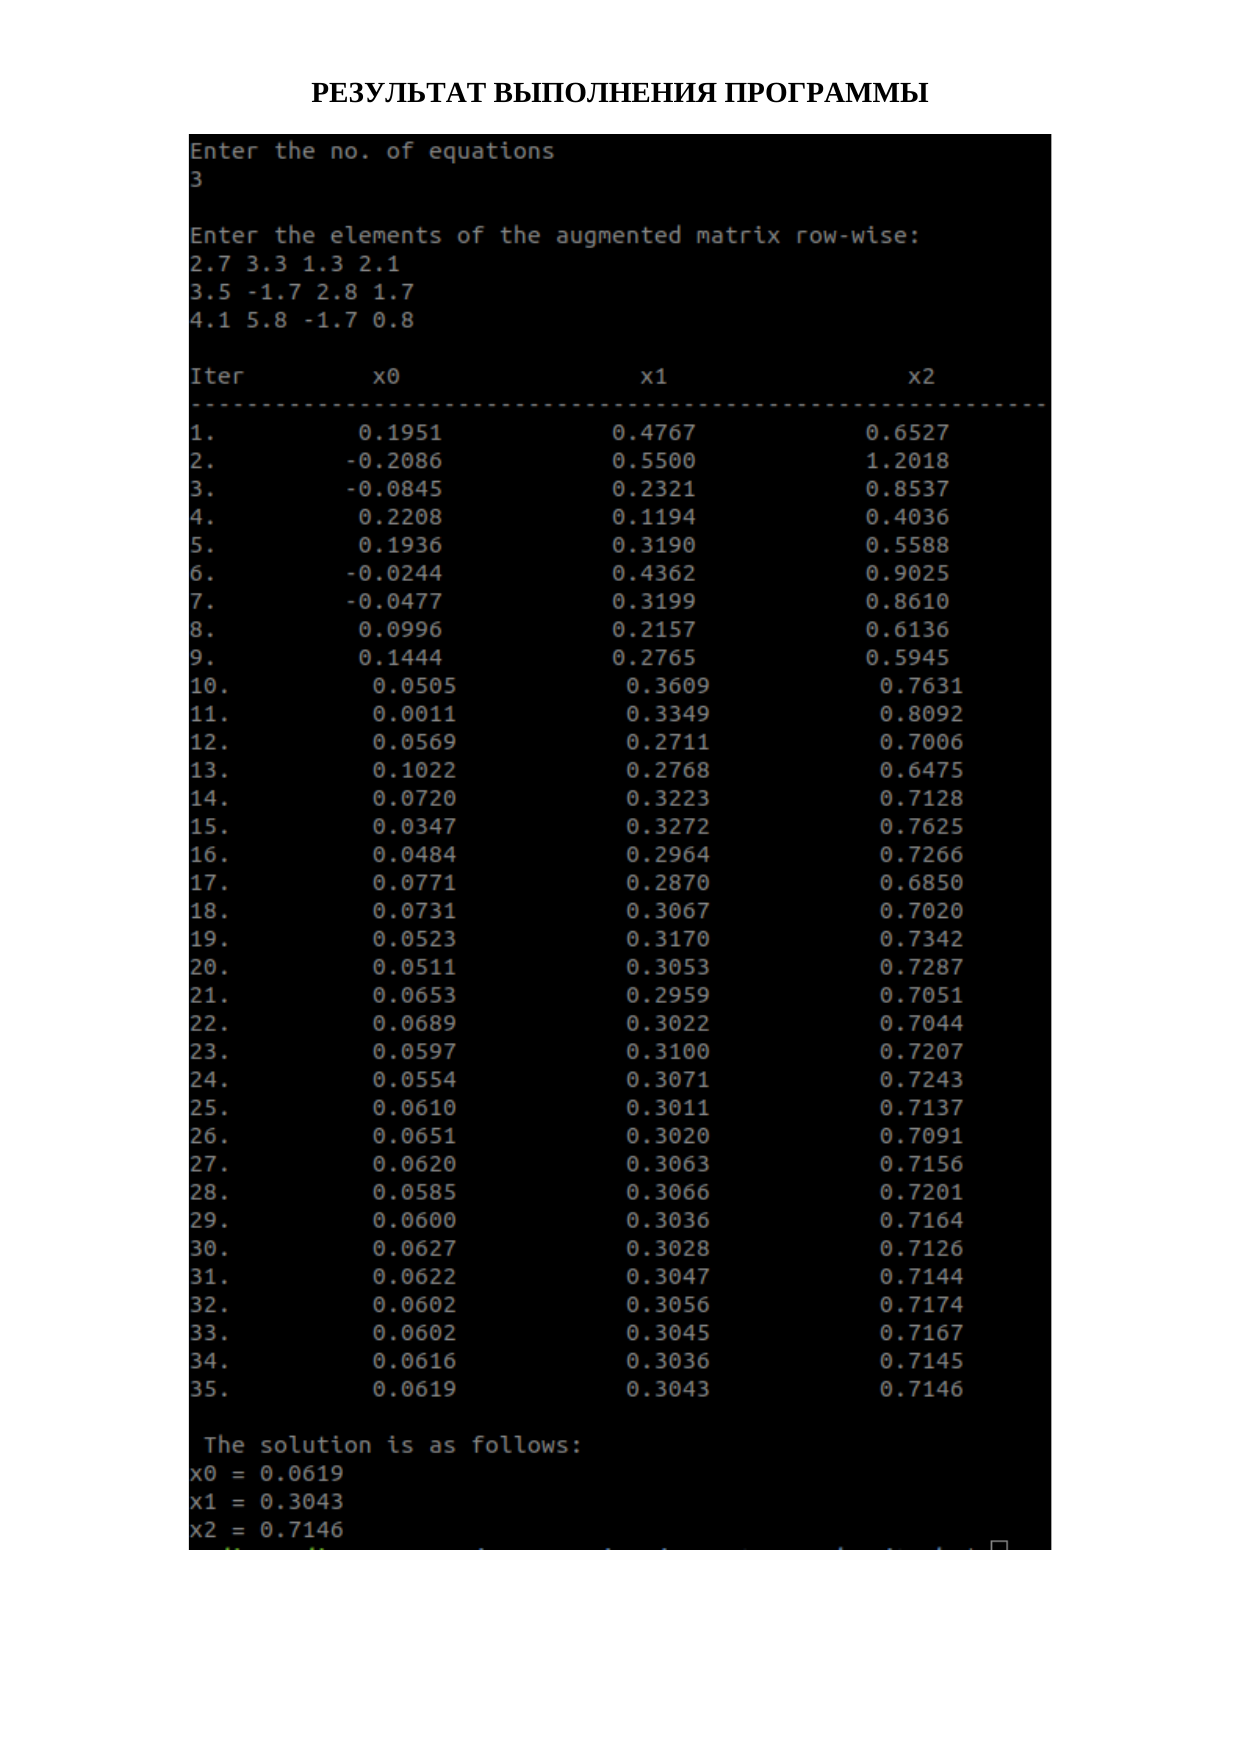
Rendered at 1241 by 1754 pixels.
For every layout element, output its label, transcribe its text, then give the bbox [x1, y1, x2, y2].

picture [188, 134, 1052, 1550]
text РЕЗУЛЬТАТ ВЫПОЛНЕНИЯ ПРОГРАММЫ [75, 75, 1165, 108]
